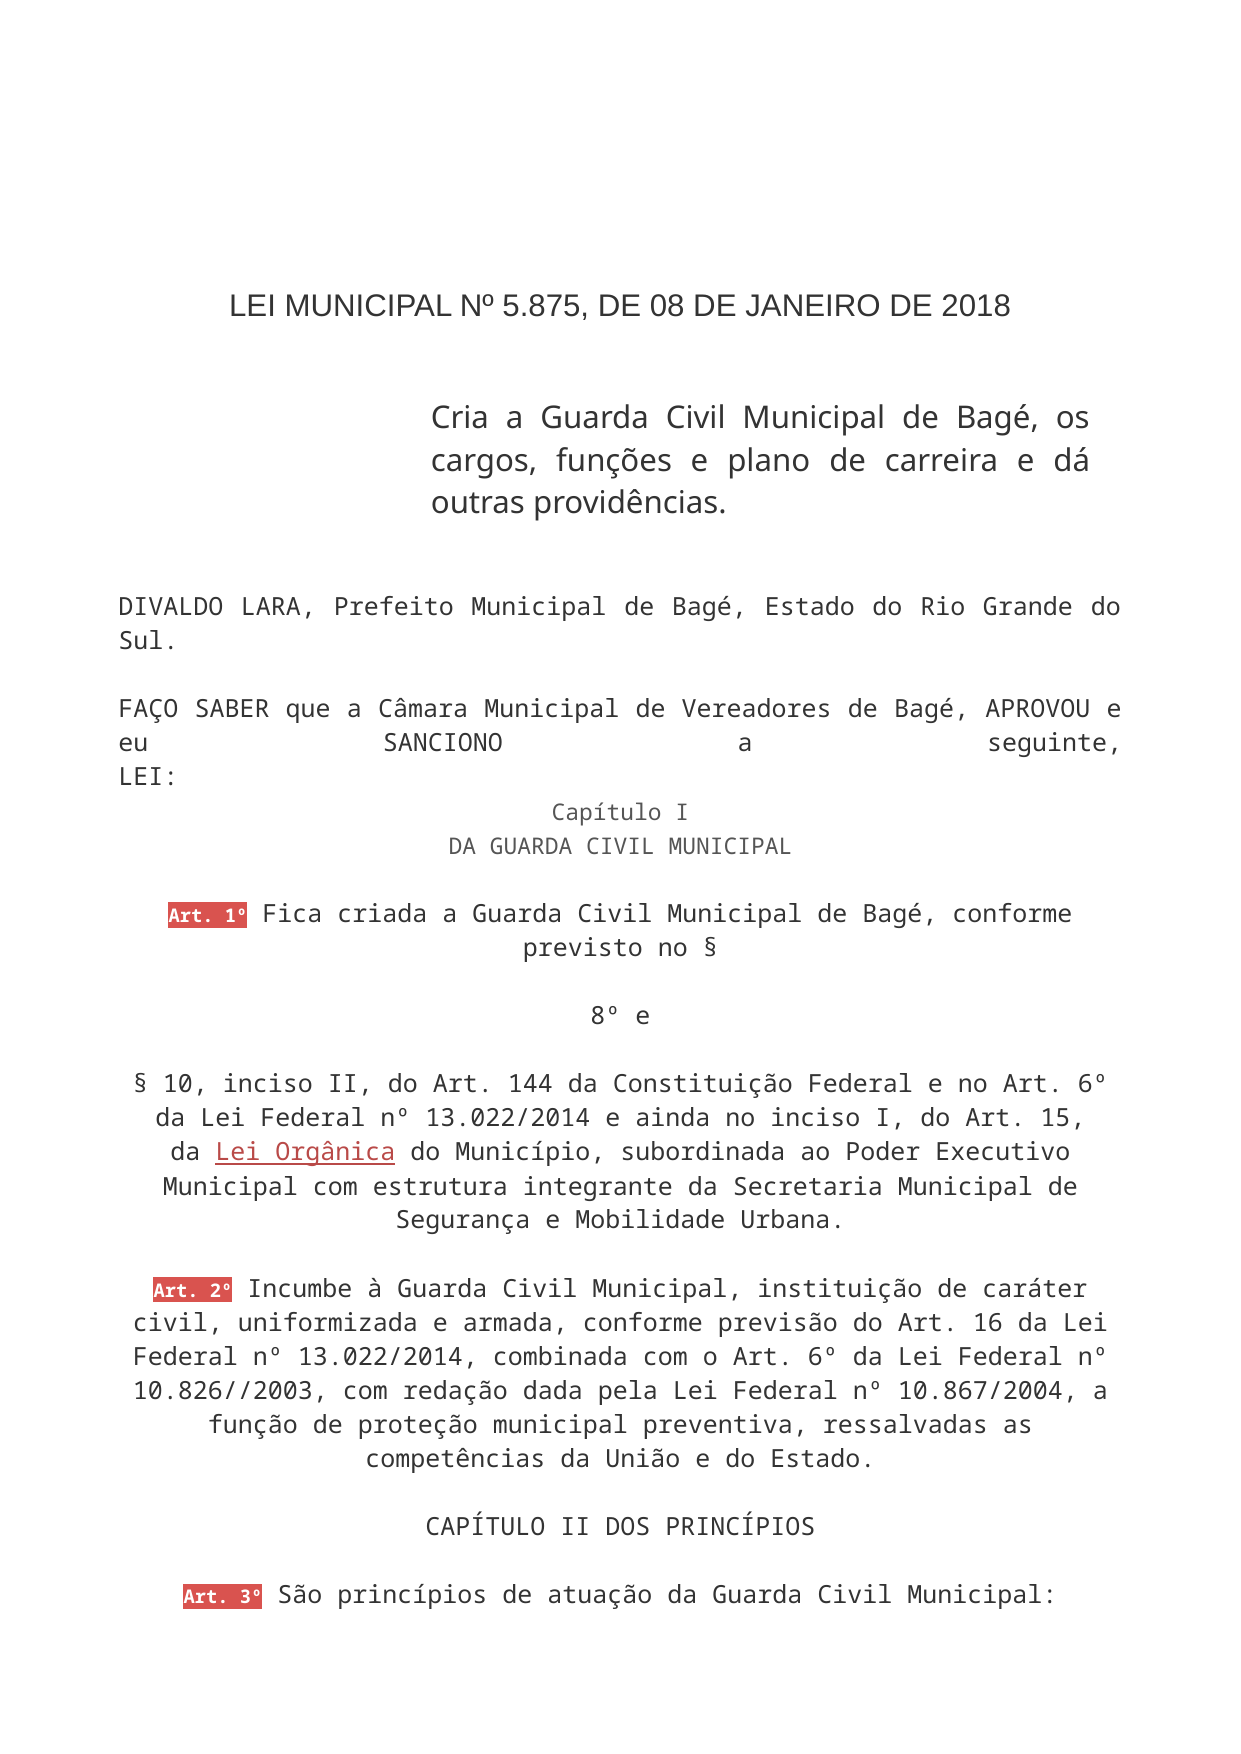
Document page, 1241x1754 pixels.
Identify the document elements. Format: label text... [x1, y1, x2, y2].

text DIVALDO LARA, Prefeito Municipal de Bagé, Estado do Rio Grande do Sul. FAÇO SABER que a Câmara Municipal de Vereadores de Bagé, APROVOU e eu SANCIONO a seguinte, LEI: [118, 554, 1122, 793]
subtitle Cria a Guarda Civil Municipal de Bagé, os cargos, funções e plano de carreira e dá outras providências. [431, 395, 1091, 523]
text Art. 1º Fica criada a Guarda Civil Municipal de Bagé, conforme previsto no § 8º e § 10, inciso II, do Art. 144 da Constituição Federal e no Art. 6º da Lei Federal nº 13.022/2014 e ainda no inciso I, do Art. 15, da Lei Orgânica do Município, subordinada ao Poder Executivo Municipal com estrutura integrante da Secretaria Municipal de Segurança e Mobilidade Urbana. Art. 2º Incumbe à Guarda Civil Municipal, instituição de caráter civil, uniformizada e armada, conforme previsão do Art. 16 da Lei Federal nº 13.022/2014, combinada com o Art. 6º da Lei Federal nº 10.826//2003, com redação dada pela Lei Federal nº 10.867/2004, a função de proteção municipal preventiva, ressalvadas as competências da União e do Estado. CAPÍTULO II DOS PRINCÍPIOS Art. 3º São princípios de atuação da Guarda Civil Municipal: [118, 862, 1122, 1611]
text Capítulo I DA GUARDA CIVIL MUNICIPAL [118, 793, 1122, 862]
subtitle LEI MUNICIPAL Nº 5.875, DE 08 DE JANEIRO DE 2018 [118, 287, 1122, 323]
